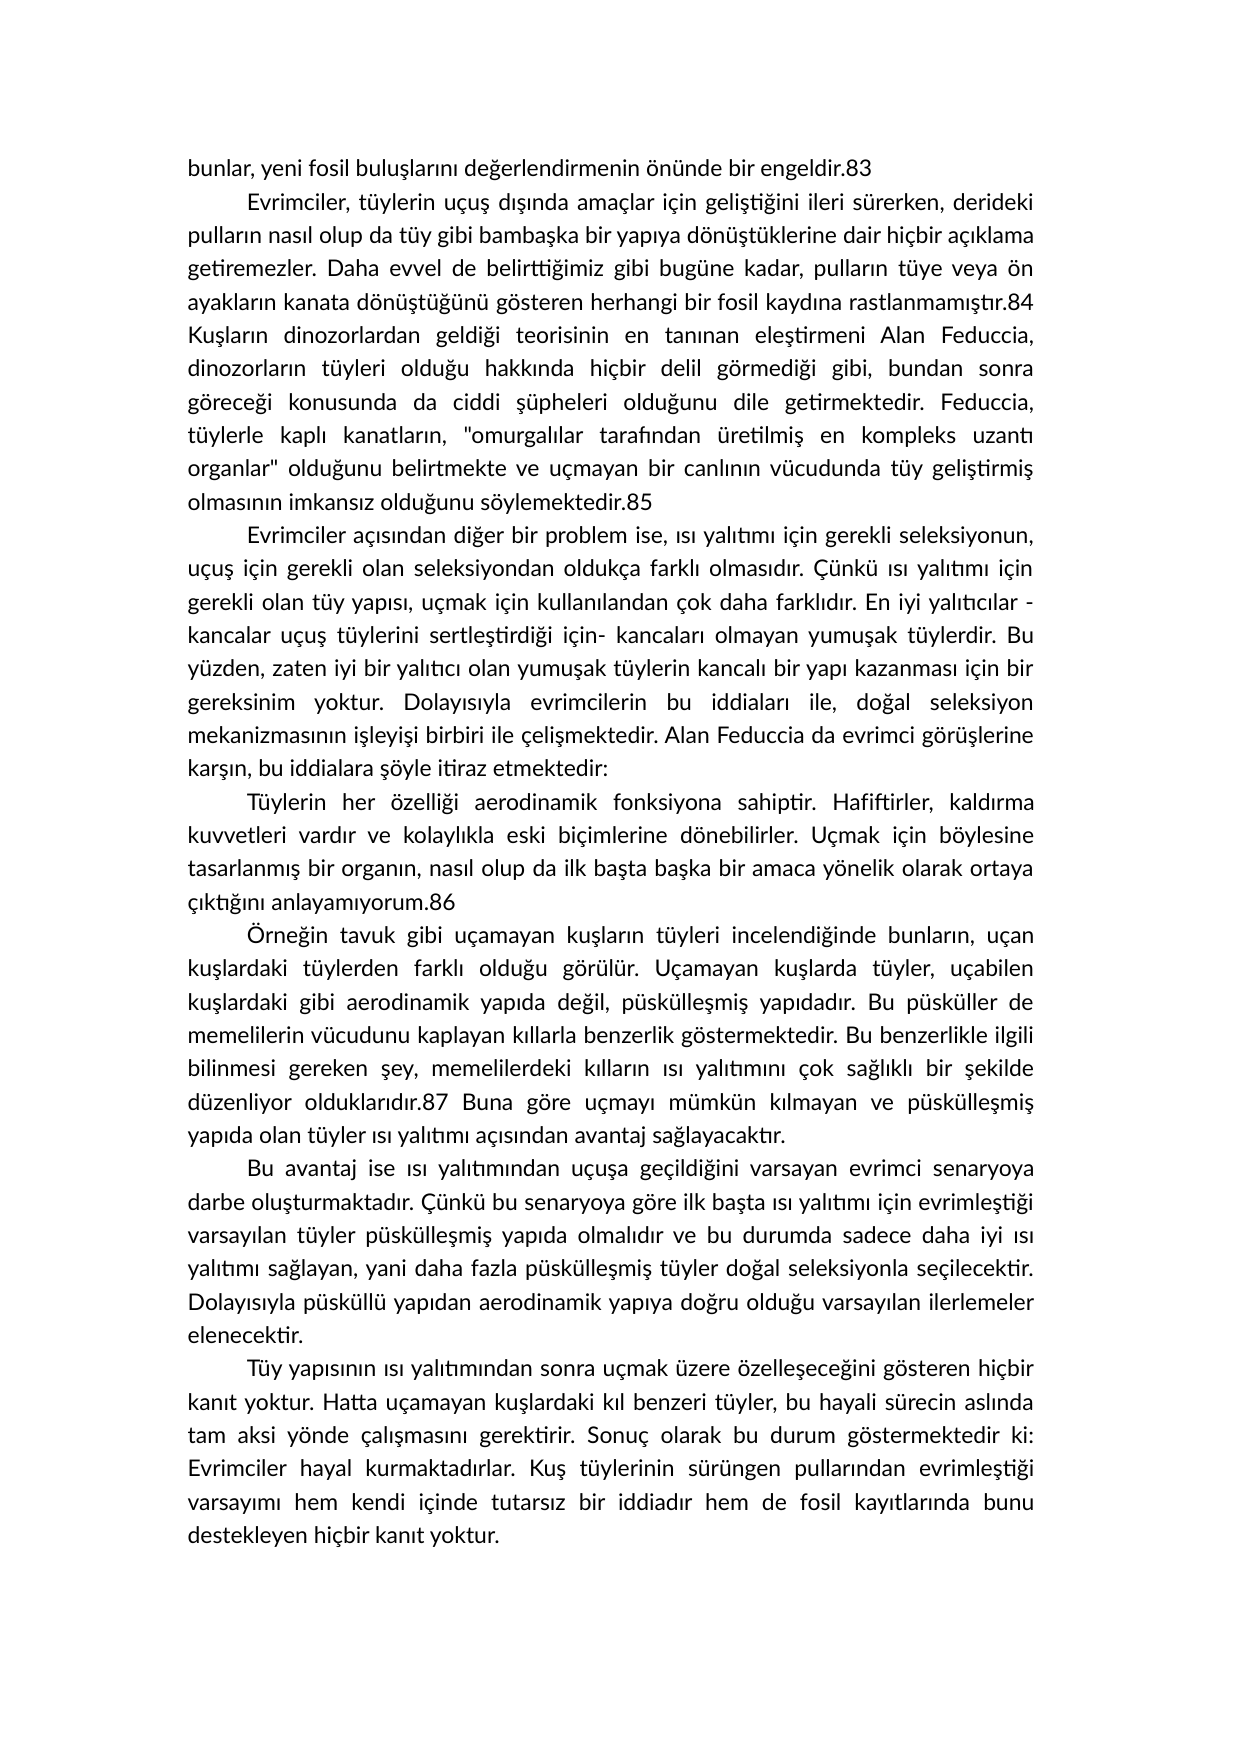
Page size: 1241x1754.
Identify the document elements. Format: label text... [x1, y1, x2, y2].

text bunlar, yeni fosil buluşlarını değerlendirmenin önünde bir engeldir.83 [187, 150, 1035, 183]
text Evrimciler açısından diğer bir problem ise, ısı yalıtımı için gerekli seleksiyonun, uçuş için gerekli olan seleksiyondan oldukça farklı olmasıdır. Çünkü ısı yalıtımı için gerekli olan tüy yapısı, uçmak için kullanılandan çok daha farklıdır. En iyi yalıtıcılar -kancalar uçuş tüylerini sertleştirdiği için- kancaları olmayan yumuşak tüylerdir. Bu yüzden, zaten iyi bir yalıtıcı olan yumuşak tüylerin kancalı bir yapı kazanması için bir gereksinim yoktur. Dolayısıyla evrimcilerin bu iddiaları ile, doğal seleksiyon mekanizmasının işleyişi birbiri ile çelişmektedir. Alan Feduccia da evrimci görüşlerine karşın, bu iddialara şöyle itiraz etmektedir: [187, 517, 1035, 783]
text Bu avantaj ise ısı yalıtımından uçuşa geçildiğini varsayan evrimci senaryoya darbe oluşturmaktadır. Çünkü bu senaryoya göre ilk başta ısı yalıtımı için evrimleştiği varsayılan tüyler püskülleşmiş yapıda olmalıdır ve bu durumda sadece daha iyi ısı yalıtımı sağlayan, yani daha fazla püskülleşmiş tüyler doğal seleksiyonla seçilecektir. Dolayısıyla püsküllü yapıdan aerodinamik yapıya doğru olduğu varsayılan ilerlemeler elenecektir. [187, 1150, 1035, 1350]
text Örneğin tavuk gibi uçamayan kuşların tüyleri incelendiğinde bunların, uçan kuşlardaki tüylerden farklı olduğu görülür. Uçamayan kuşlarda tüyler, uçabilen kuşlardaki gibi aerodinamik yapıda değil, püskülleşmiş yapıdadır. Bu püsküller de memelilerin vücudunu kaplayan kıllarla benzerlik göstermektedir. Bu benzerlikle ilgili bilinmesi gereken şey, memelilerdeki kılların ısı yalıtımını çok sağlıklı bir şekilde düzenliyor olduklarıdır.87 Buna göre uçmayı mümkün kılmayan ve püskülleşmiş yapıda olan tüyler ısı yalıtımı açısından avantaj sağlayacaktır. [187, 917, 1035, 1150]
text Tüy yapısının ısı yalıtımından sonra uçmak üzere özelleşeceğini gösteren hiçbir kanıt yoktur. Hatta uçamayan kuşlardaki kıl benzeri tüyler, bu hayali sürecin aslında tam aksi yönde çalışmasını gerektirir. Sonuç olarak bu durum göstermektedir ki: Evrimciler hayal kurmaktadırlar. Kuş tüylerinin sürüngen pullarından evrimleştiği varsayımı hem kendi içinde tutarsız bir iddiadır hem de fosil kayıtlarında bunu destekleyen hiçbir kanıt yoktur. [187, 1350, 1035, 1550]
text Tüylerin her özelliği aerodinamik fonksiyona sahiptir. Hafiftirler, kaldırma kuvvetleri vardır ve kolaylıkla eski biçimlerine dönebilirler. Uçmak için böylesine tasarlanmış bir organın, nasıl olup da ilk başta başka bir amaca yönelik olarak ortaya çıktığını anlayamıyorum.86 [187, 783, 1035, 917]
text Evrimciler, tüylerin uçuş dışında amaçlar için geliştiğini ileri sürerken, derideki pulların nasıl olup da tüy gibi bambaşka bir yapıya dönüştüklerine dair hiçbir açıklama getiremezler. Daha evvel de belirttiğimiz gibi bugüne kadar, pulların tüye veya ön ayakların kanata dönüştüğünü gösteren herhangi bir fosil kaydına rastlanmamıştır.84 Kuşların dinozorlardan geldiği teorisinin en tanınan eleştirmeni Alan Feduccia, dinozorların tüyleri olduğu hakkında hiçbir delil görmediği gibi, bundan sonra göreceği konusunda da ciddi şüpheleri olduğunu dile getirmektedir. Feduccia, tüylerle kaplı kanatların, "omurgalılar tarafından üretilmiş en kompleks uzantı organlar" olduğunu belirtmekte ve uçmayan bir canlının vücudunda tüy geliştirmiş olmasının imkansız olduğunu söylemektedir.85 [187, 183, 1035, 517]
